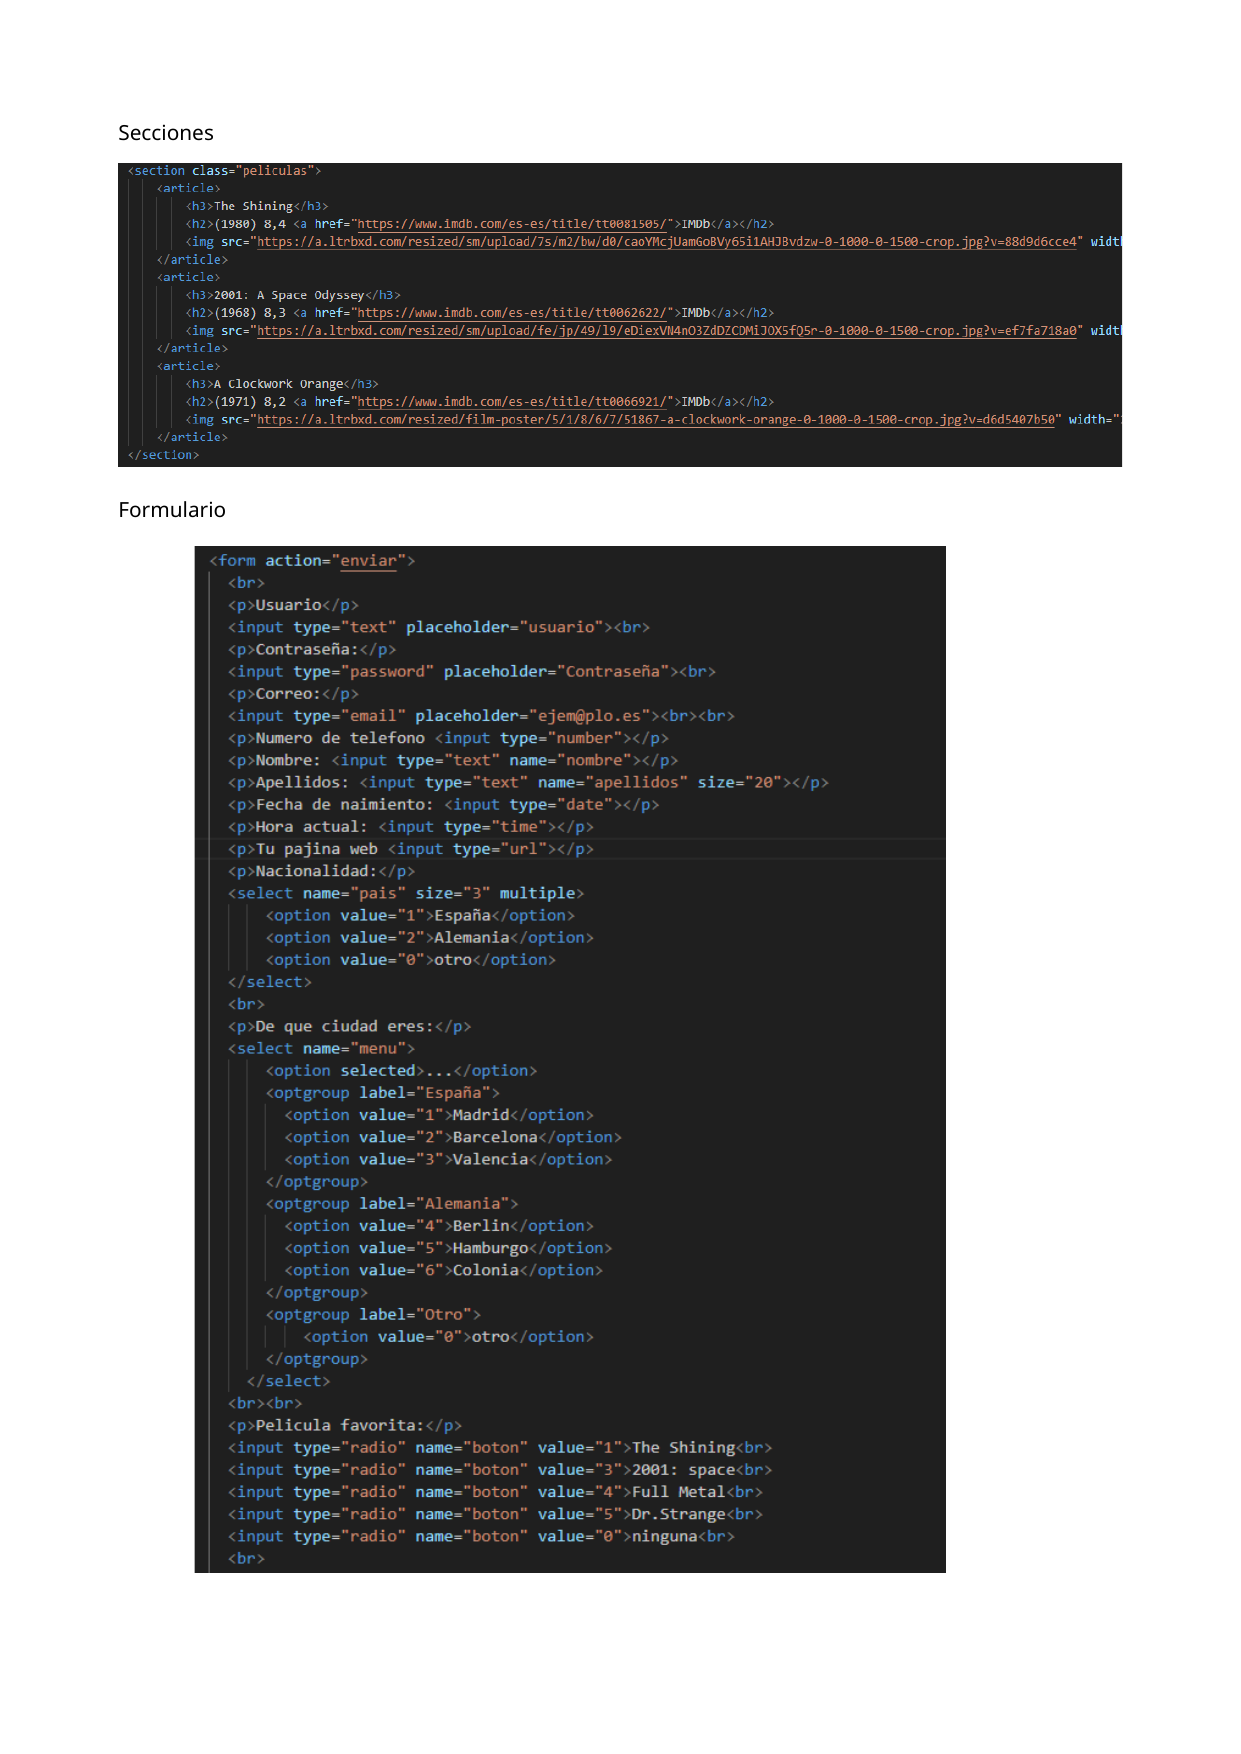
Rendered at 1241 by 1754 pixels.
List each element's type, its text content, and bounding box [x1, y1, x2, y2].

picture [118, 163, 1123, 467]
text Formulario [118, 496, 1122, 524]
picture [194, 546, 946, 1573]
text Secciones [118, 118, 1122, 147]
